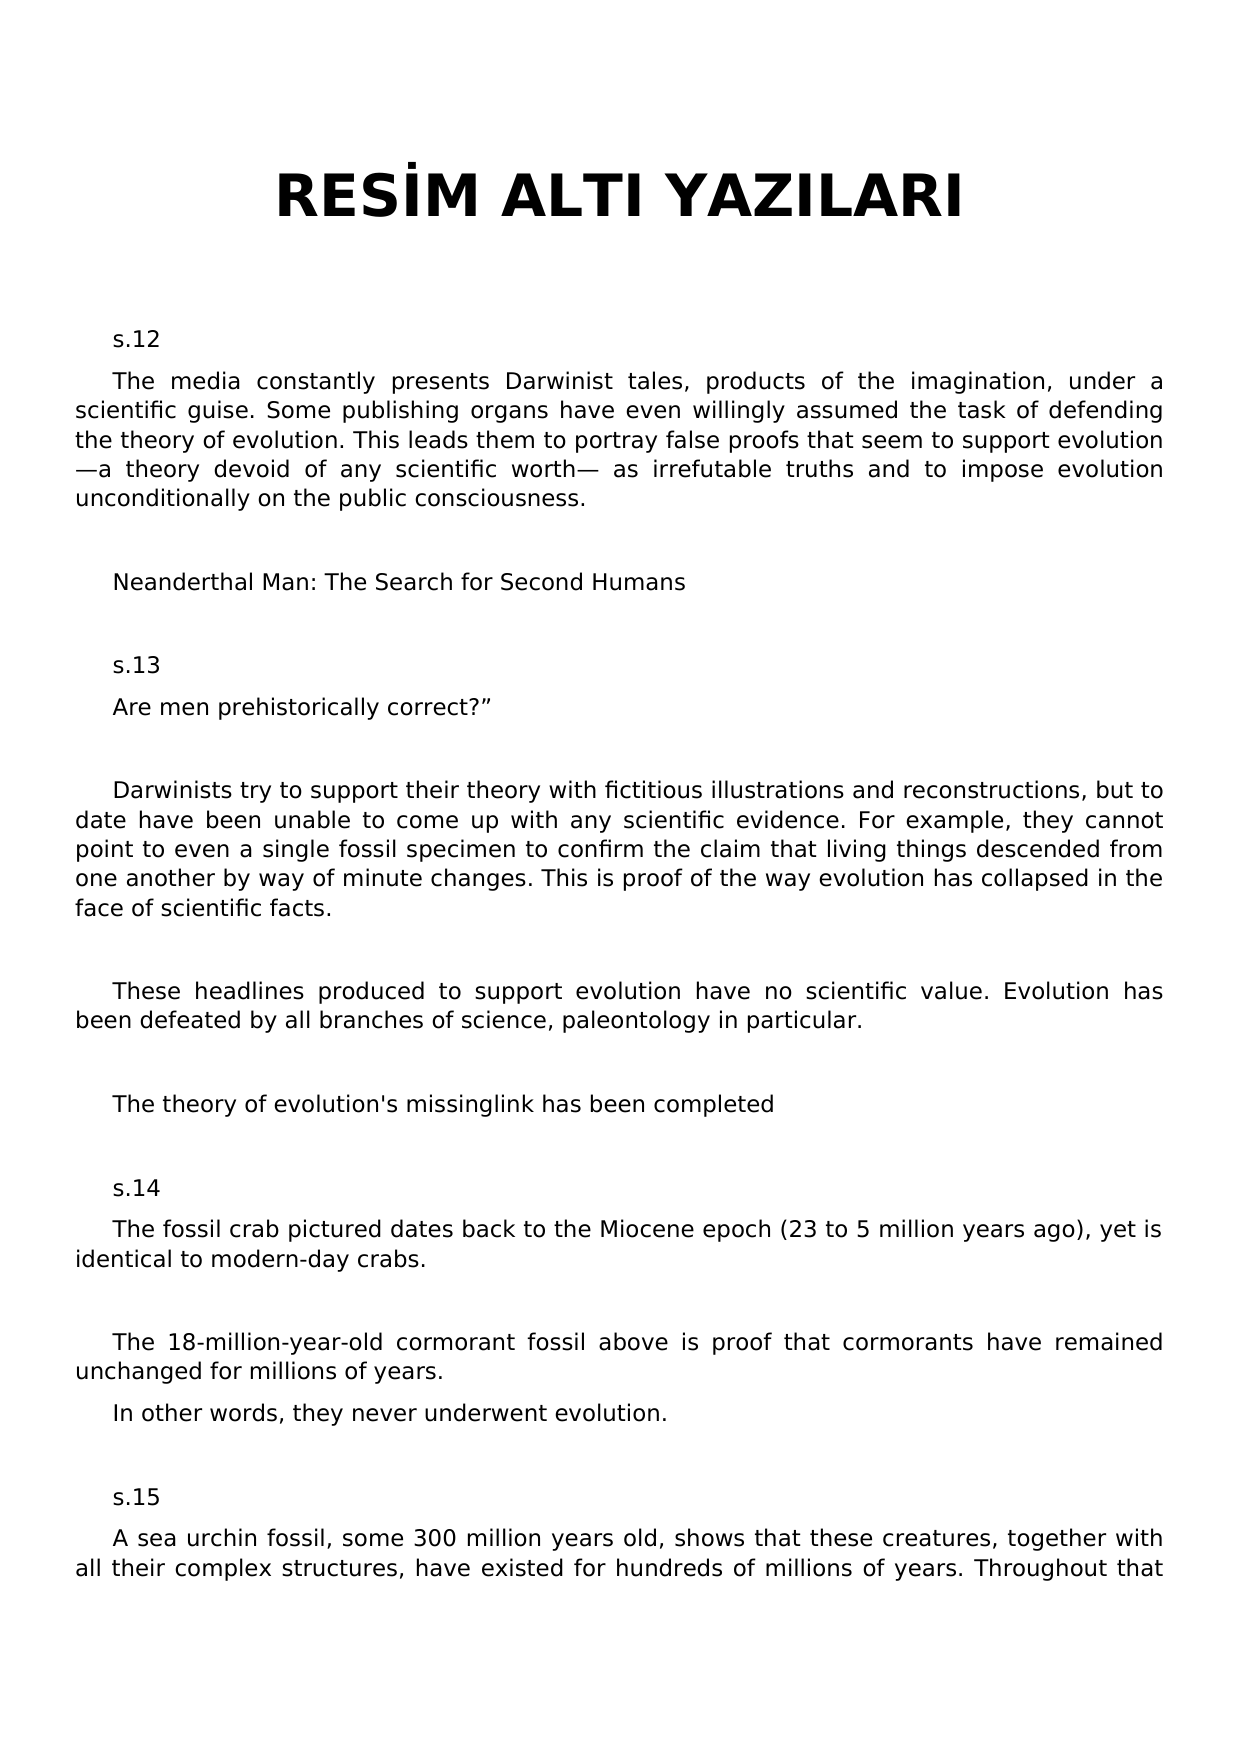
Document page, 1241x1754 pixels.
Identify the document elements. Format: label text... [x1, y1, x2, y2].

text The 18-million-year-old cormorant fossil above is proof that cormorants have remained unchanged for millions of years. [75, 1329, 1165, 1385]
text s.13 [75, 652, 1165, 679]
text The fossil crab pictured dates back to the Miocene epoch (23 to 5 million years ago), yet is identical to modern-day crabs. [75, 1216, 1165, 1272]
text The media constantly presents Darwinist tales, products of the imagination, under a scientific guise. Some publishing organs have even willingly assumed the task of defending the theory of evolution. This leads them to portray false proofs that seem to support evolution—a theory devoid of any scientific worth— as irrefutable truths and to impose evolution unconditionally on the public consciousness. [75, 368, 1165, 512]
text Darwinists try to support their theory with fictitious illustrations and reconstructions, but to date have been unable to come up with any scientific evidence. For example, they cannot point to even a single fossil specimen to confirm the claim that living things descended from one another by way of minute changes. This is proof of the way evolution has collapsed in the face of scientific facts. [75, 778, 1165, 921]
text In other words, they never underwent evolution. [75, 1400, 1165, 1427]
text These headlines produced to support evolution have no scientific value. Evolution has been defeated by all branches of science, paleontology in particular. [75, 978, 1165, 1034]
text s.15 [75, 1484, 1165, 1511]
subtitle RESİM ALTI YAZILARI [75, 162, 1165, 230]
text A sea urchin fossil, some 300 million years old, shows that these creatures, together with all their complex structures, have existed for hundreds of millions of years. Throughout that [75, 1526, 1165, 1582]
text s.12 [75, 326, 1165, 353]
text Are men prehistorically correct?” [75, 694, 1165, 721]
text Neanderthal Man: The Search for Second Humans [75, 569, 1165, 596]
text s.14 [75, 1175, 1165, 1201]
text The theory of evolution's missinglink has been completed [75, 1091, 1165, 1118]
